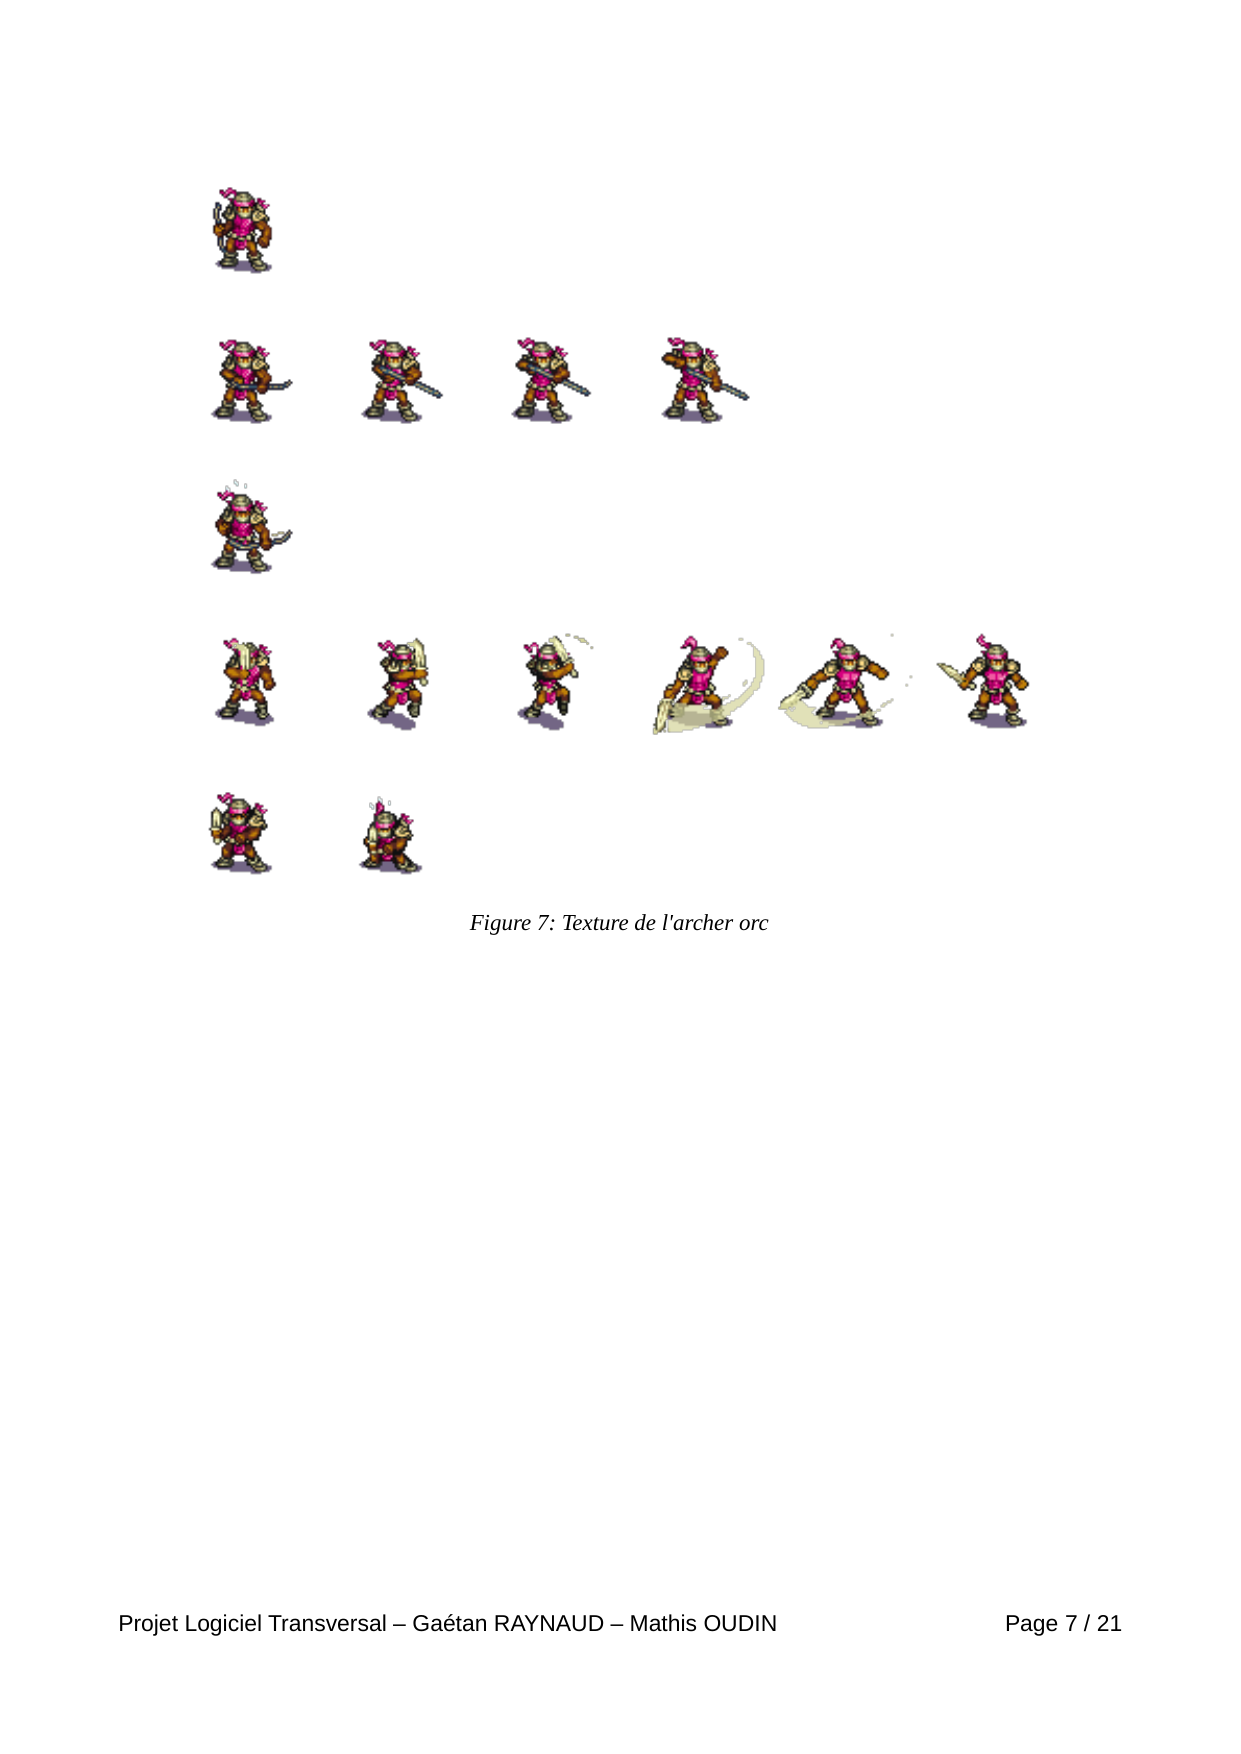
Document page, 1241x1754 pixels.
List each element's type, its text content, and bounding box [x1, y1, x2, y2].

picture [170, 159, 1071, 910]
text Figure 7: Texture de l'archer orc [170, 910, 1070, 936]
